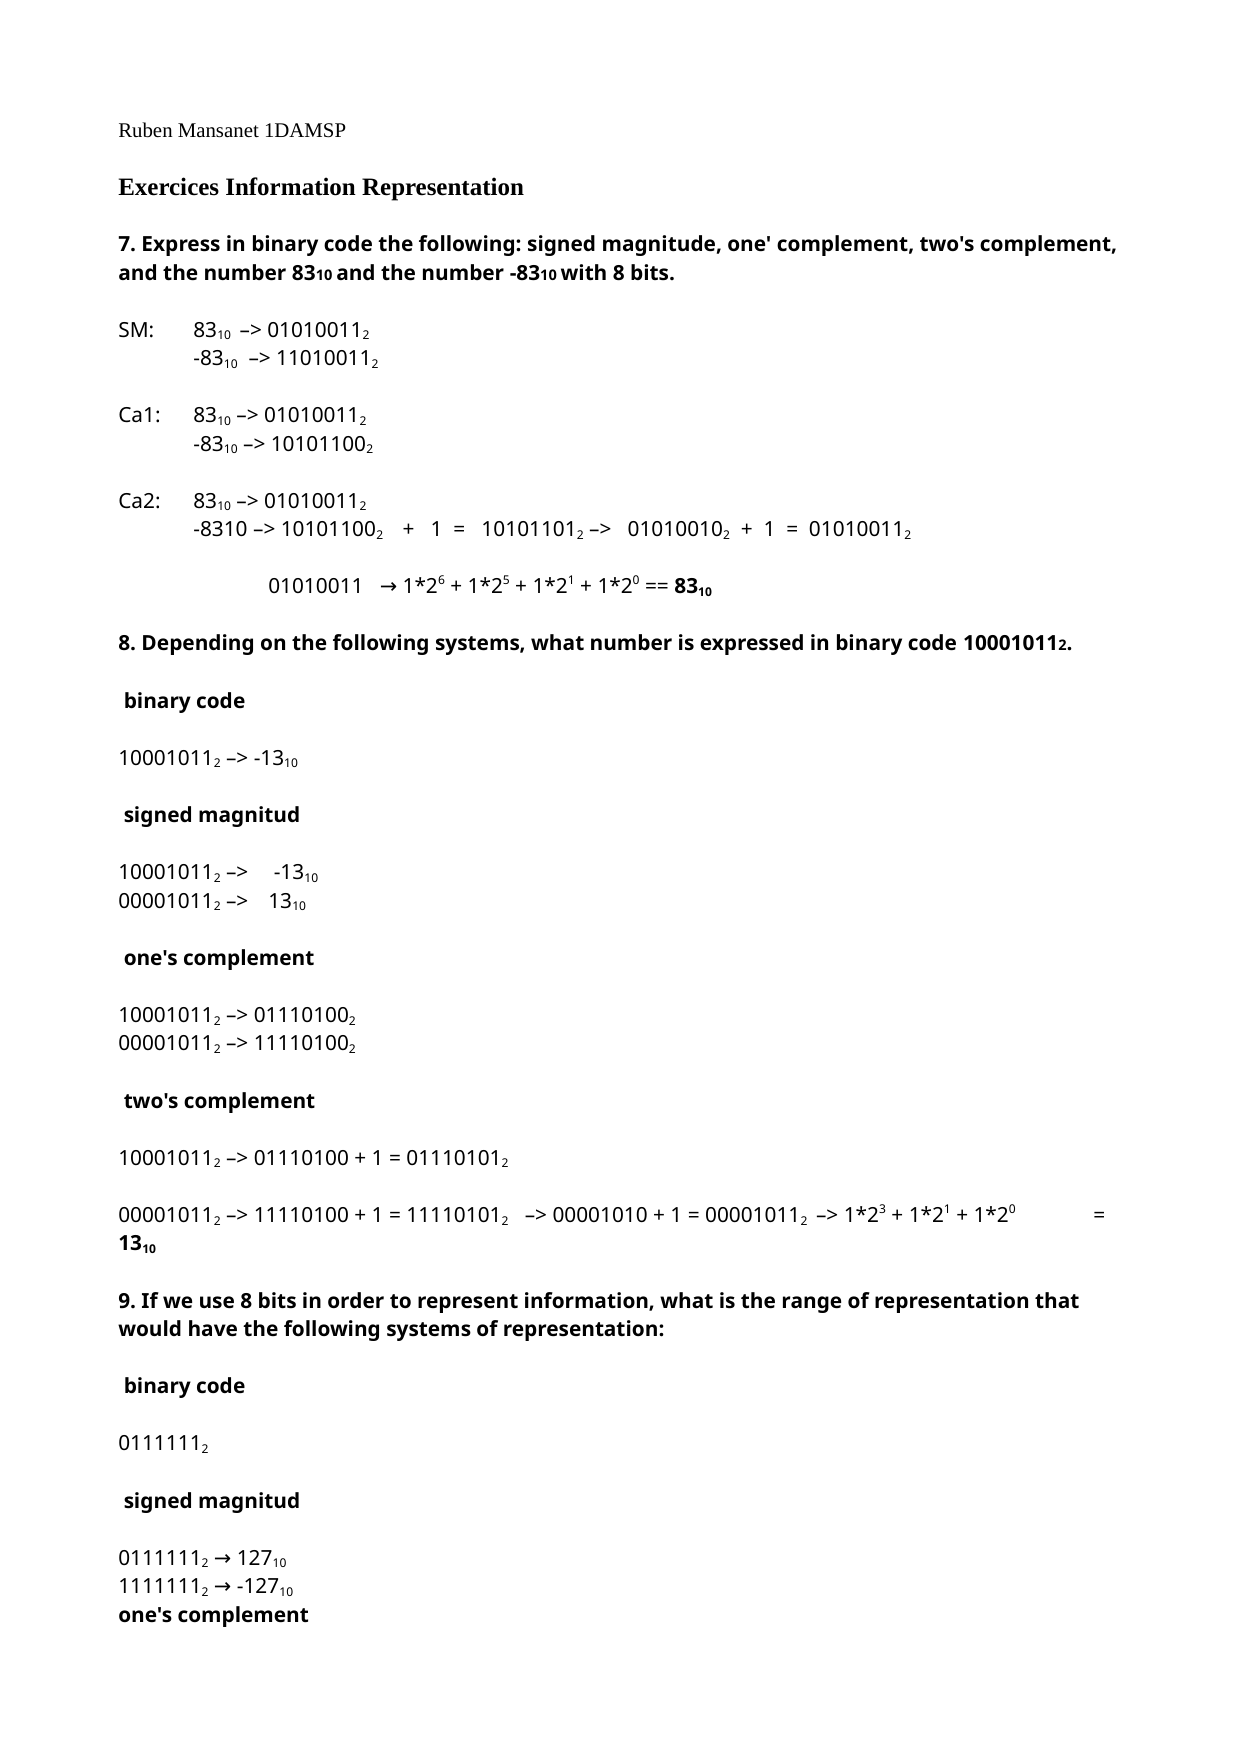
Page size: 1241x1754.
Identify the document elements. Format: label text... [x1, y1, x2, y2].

text 100010112 –> 011101002 [118, 1000, 1122, 1028]
text 01010011 → 1*26 + 1*25 + 1*21 + 1*20 == 8310 [118, 572, 1122, 600]
text SM: 8310 –> 010100112 [118, 315, 1122, 343]
text 11111112 → -12710 [118, 1571, 1122, 1600]
text -8310 –> 110100112 [118, 343, 1122, 372]
text Exercices Information Representation [118, 172, 1122, 200]
text -8310 –> 101011002 [118, 429, 1122, 457]
text signed magnitud [118, 800, 1122, 828]
text Ca2: 8310 –> 010100112 [118, 486, 1122, 514]
text 100010112 –> -1310 [118, 743, 1122, 771]
text 000010112 –> 1310 [118, 886, 1122, 914]
text 000010112 –> 11110100 + 1 = 111101012 –> 00001010 + 1 = 000010112 –> 1*23 + 1*21 + 1*20 = 1310 [118, 1200, 1122, 1257]
text one's complement [118, 943, 1122, 971]
text one's complement [118, 1600, 1122, 1628]
text two's complement [118, 1086, 1122, 1114]
text binary code [118, 1371, 1122, 1400]
text binary code [118, 686, 1122, 714]
text -8310 –> 101011002 + 1 = 101011012 –> 010100102 + 1 = 010100112 [118, 514, 1122, 543]
text Ca1: 8310 –> 010100112 [118, 400, 1122, 429]
text signed magnitud [118, 1486, 1122, 1514]
text 7. Express in binary code the following: signed magnitude, one' complement, two's complement, and the number 8310 and the number -8310 with 8 bits. [118, 229, 1122, 286]
text 9. If we use 8 bits in order to represent information, what is the range of representation that would have the following systems of representation: [118, 1286, 1122, 1343]
text 100010112 –> -1310 [118, 857, 1122, 886]
text 8. Depending on the following systems, what number is expressed in binary code 100010112. [118, 628, 1122, 657]
text 01111112 [118, 1428, 1122, 1457]
text 01111112 → 12710 [118, 1543, 1122, 1571]
text 000010112 –> 111101002 [118, 1028, 1122, 1057]
text 100010112 –> 01110100 + 1 = 011101012 [118, 1143, 1122, 1171]
